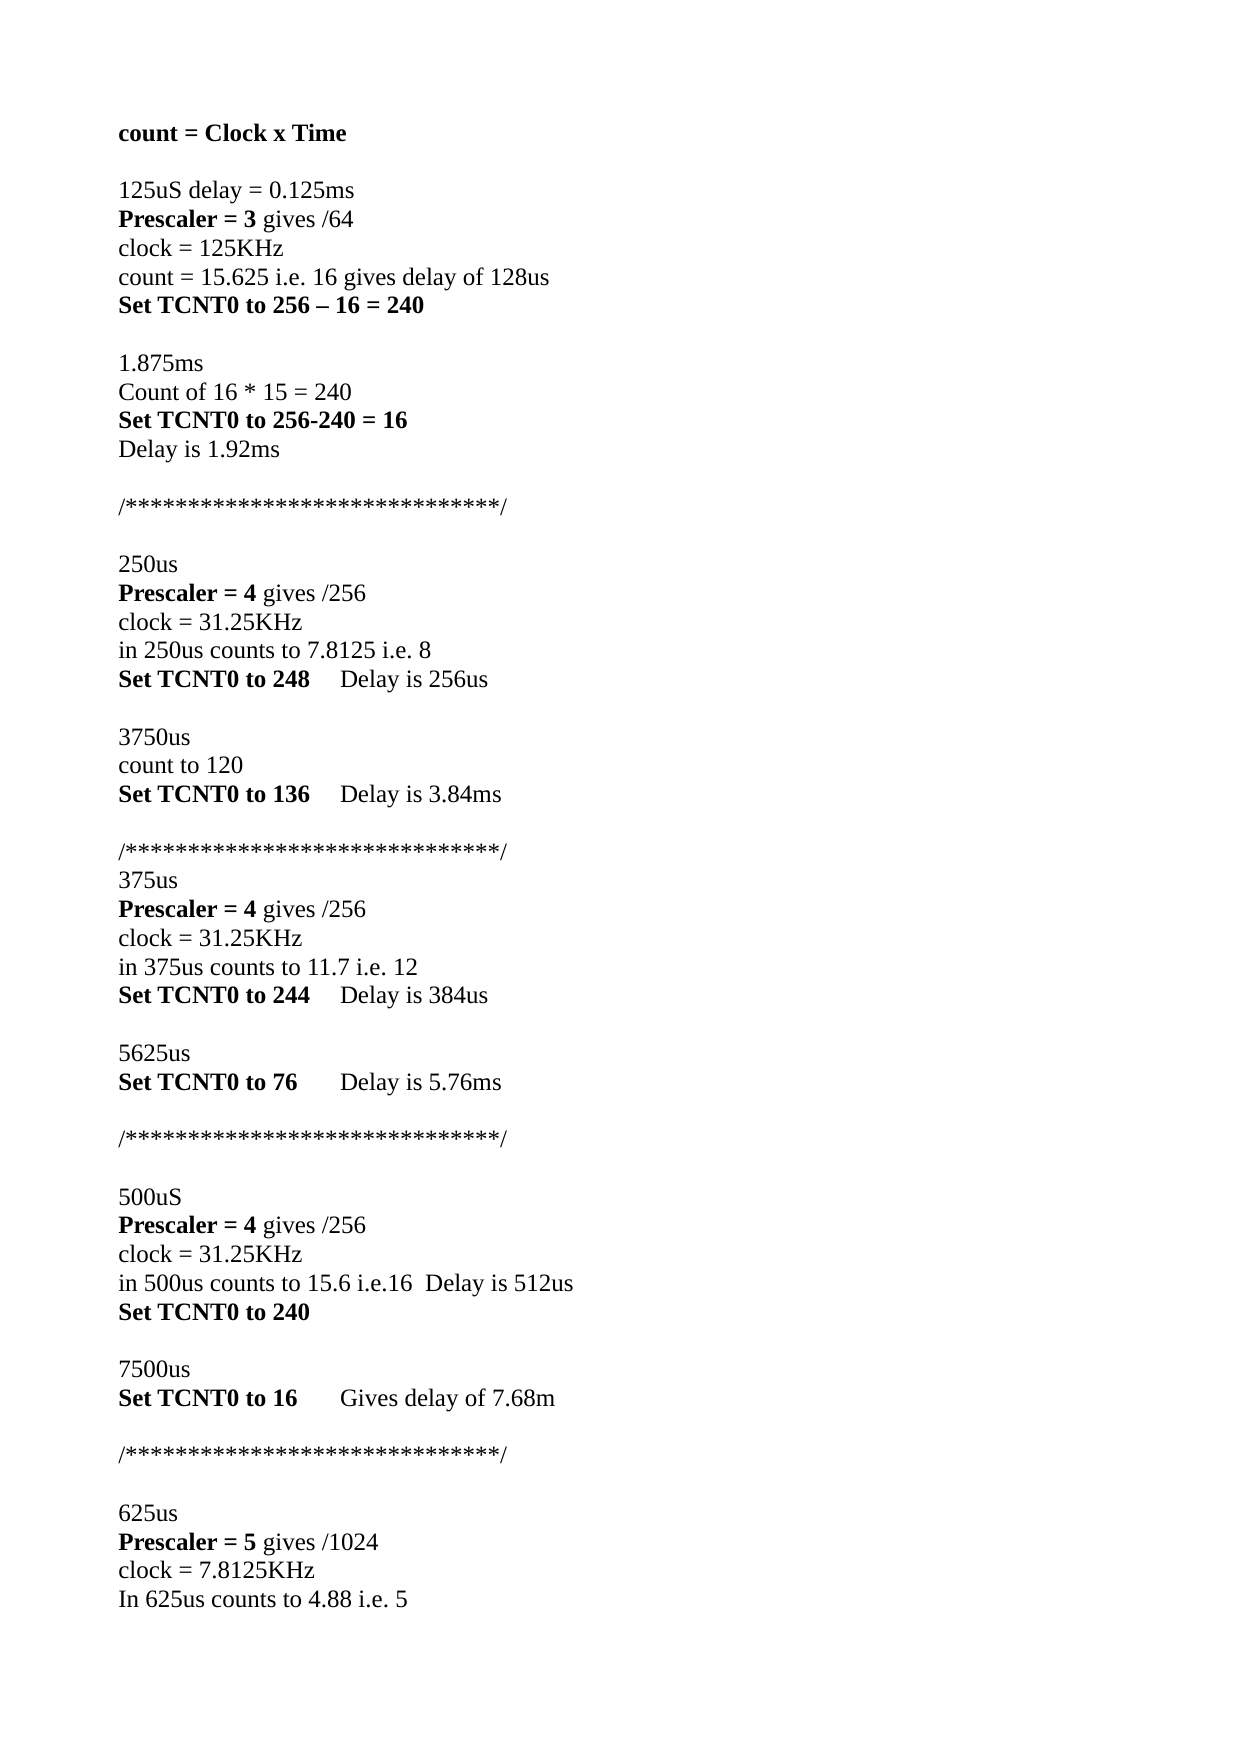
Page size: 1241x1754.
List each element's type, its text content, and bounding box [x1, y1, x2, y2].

text Prescaler = 4 gives /256 [118, 578, 1122, 607]
text Set TCNT0 to 256-240 = 16 [118, 406, 1122, 434]
text 3750us [118, 722, 1122, 751]
text 1.875ms [118, 348, 1122, 377]
text /******************************/ [118, 1124, 1122, 1153]
text /******************************/ [118, 837, 1122, 866]
text Set TCNT0 to 256 – 16 = 240 [118, 291, 1122, 319]
text in 250us counts to 7.8125 i.e. 8 [118, 636, 1122, 664]
text count = Clock x Time [118, 118, 1122, 147]
text Set TCNT0 to 136 Delay is 3.84ms [118, 779, 1122, 808]
text In 625us counts to 4.88 i.e. 5 [118, 1584, 1122, 1613]
text 250us [118, 549, 1122, 578]
text clock = 125KHz [118, 233, 1122, 262]
text count to 120 [118, 751, 1122, 779]
text clock = 31.25KHz [118, 1239, 1122, 1268]
text 625us [118, 1498, 1122, 1527]
text Set TCNT0 to 248 Delay is 256us [118, 664, 1122, 693]
text clock = 31.25KHz [118, 923, 1122, 952]
text 375us [118, 866, 1122, 894]
text 5625us [118, 1038, 1122, 1067]
text count = 15.625 i.e. 16 gives delay of 128us [118, 262, 1122, 291]
text clock = 31.25KHz [118, 607, 1122, 636]
text 500uS [118, 1182, 1122, 1211]
text Prescaler = 5 gives /1024 [118, 1527, 1122, 1556]
text Set TCNT0 to 76 Delay is 5.76ms [118, 1067, 1122, 1096]
text Prescaler = 4 gives /256 [118, 1211, 1122, 1239]
text Set TCNT0 to 244 Delay is 384us [118, 981, 1122, 1009]
text in 375us counts to 11.7 i.e. 12 [118, 952, 1122, 981]
text 7500us [118, 1354, 1122, 1383]
text clock = 7.8125KHz [118, 1556, 1122, 1584]
text Prescaler = 4 gives /256 [118, 894, 1122, 923]
text Delay is 1.92ms [118, 434, 1122, 463]
text Set TCNT0 to 16 Gives delay of 7.68m [118, 1383, 1122, 1412]
text /******************************/ [118, 1441, 1122, 1469]
text Prescaler = 3 gives /64 [118, 204, 1122, 233]
text Set TCNT0 to 240 [118, 1297, 1122, 1326]
text /******************************/ [118, 492, 1122, 521]
text 125uS delay = 0.125ms [118, 176, 1122, 204]
text in 500us counts to 15.6 i.e.16 Delay is 512us [118, 1268, 1122, 1297]
text Count of 16 * 15 = 240 [118, 377, 1122, 406]
